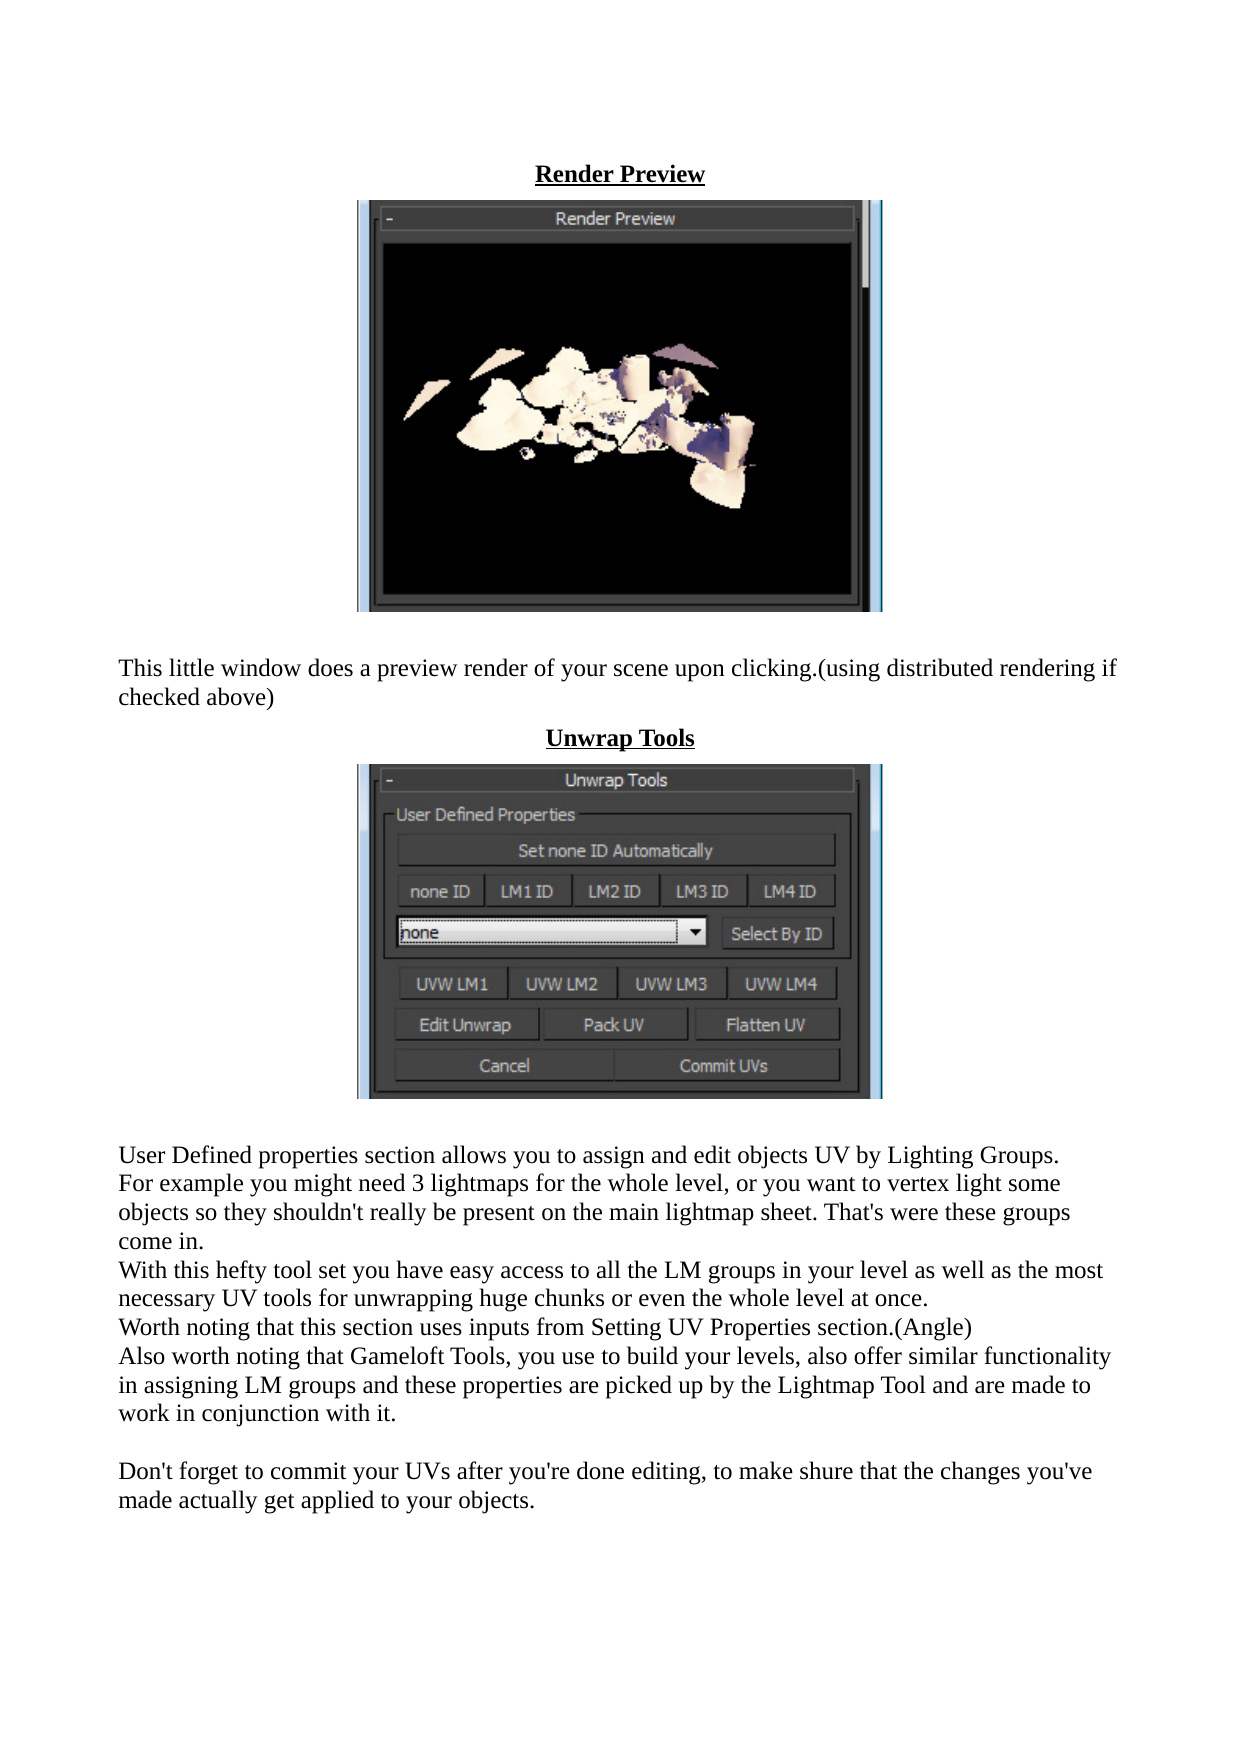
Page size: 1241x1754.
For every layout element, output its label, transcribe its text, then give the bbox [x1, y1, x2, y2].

text Unwrap Tools [118, 723, 1122, 752]
text User Defined properties section allows you to assign and edit objects UV by Lighting Groups. [118, 1140, 1122, 1168]
text For example you might need 3 lightmaps for the whole level, or you want to vertex light some objects so they shouldn't really be present on the main lightmap sheet. That's were these groups come in. [118, 1168, 1122, 1255]
text Render Preview [118, 159, 1122, 188]
text Worth noting that this section uses inputs from Setting UV Properties section.(Angle) [118, 1312, 1122, 1341]
text Also worth noting that Gameloft Tools, you use to build your levels, also offer similar functionality in assigning LM groups and these properties are picked up by the Lightmap Tool and are made to work in conjunction with it. [118, 1341, 1122, 1427]
text With this hefty tool set you have easy access to all the LM groups in your level as well as the most necessary UV tools for unwrapping huge chunks or even the whole level at once. [118, 1255, 1122, 1312]
text This little window does a preview render of your scene upon clicking.(using distributed rendering if checked above) [118, 653, 1122, 710]
text Don't forget to commit your UVs after you're done editing, to make shure that the changes you've made actually get applied to your objects. [118, 1456, 1122, 1513]
picture [357, 200, 883, 612]
picture [357, 764, 883, 1099]
